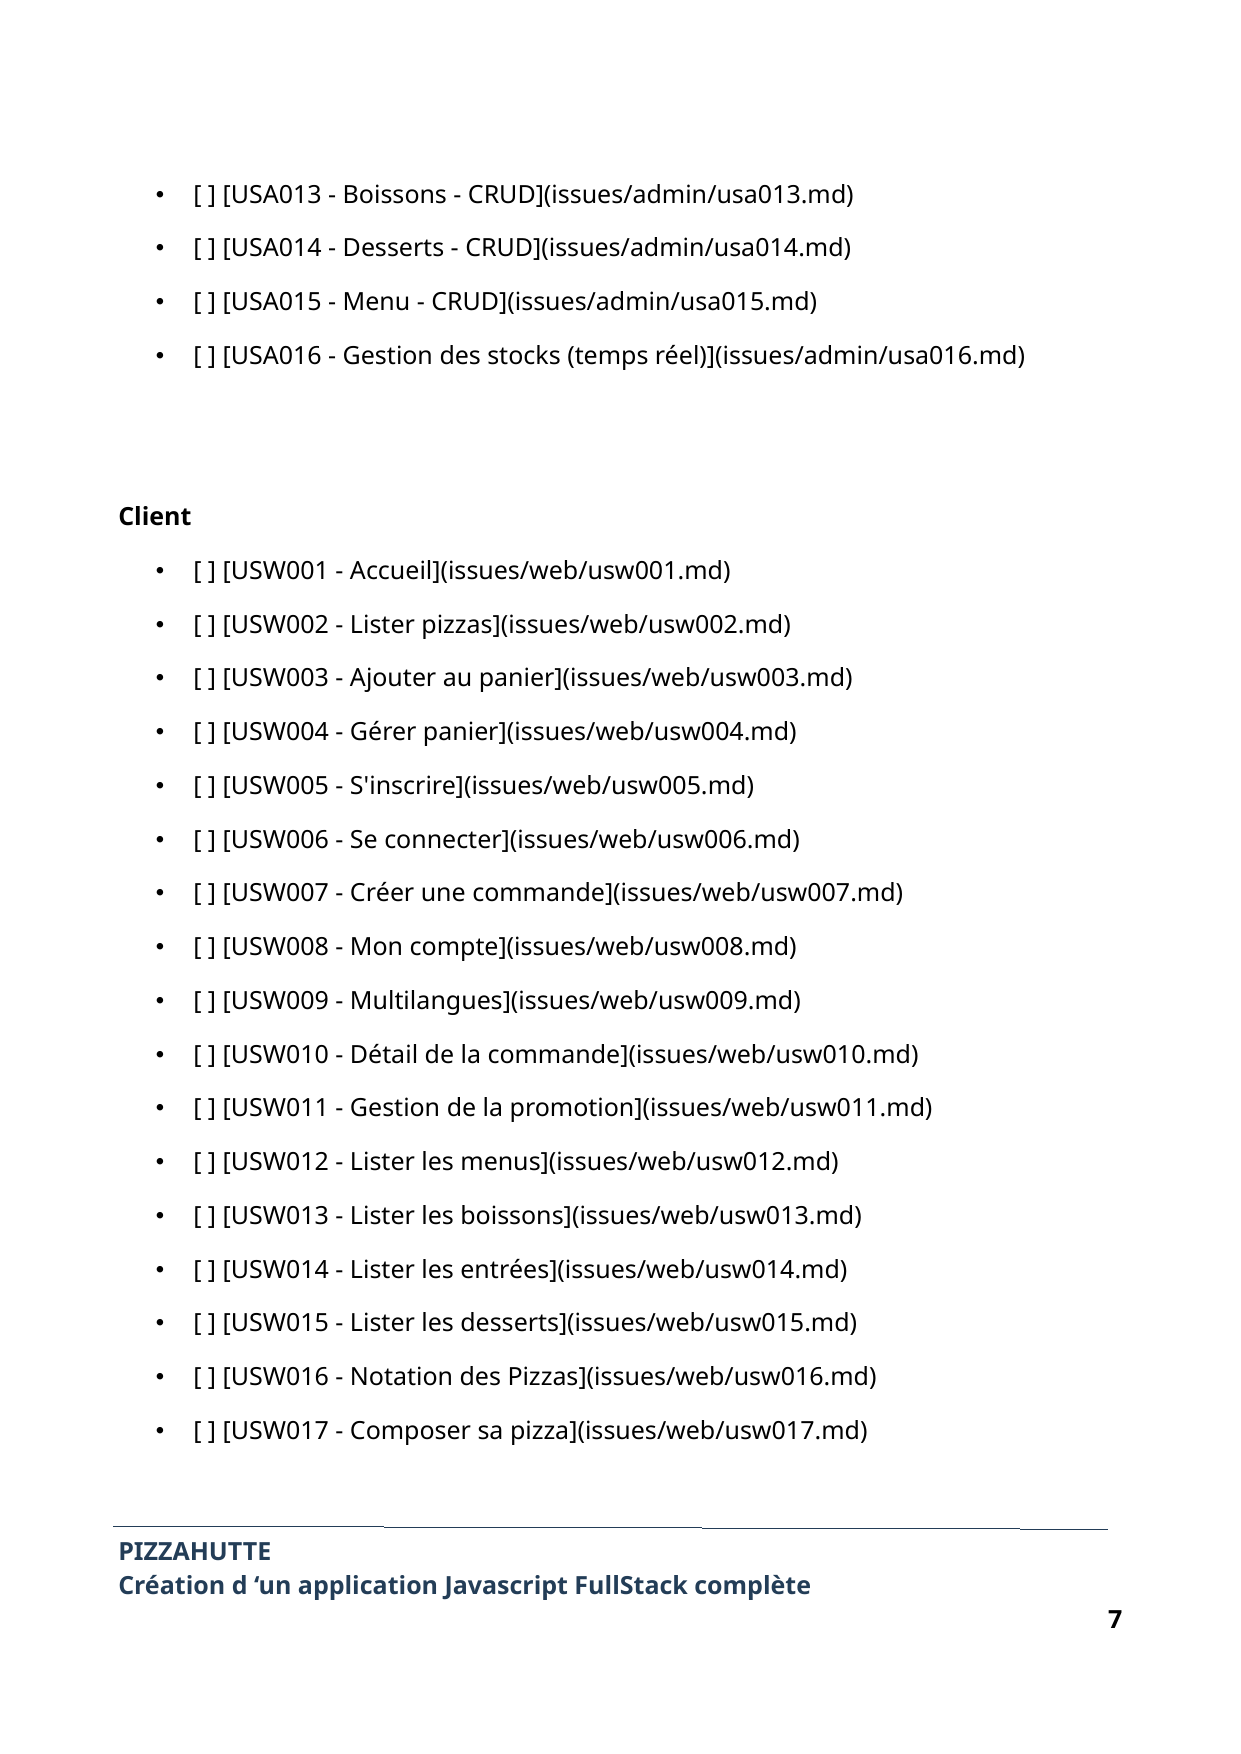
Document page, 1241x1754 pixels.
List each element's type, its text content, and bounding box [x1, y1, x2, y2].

list [ ] [USW008 - Mon compte](issues/web/usw008.md) [156, 929, 1122, 963]
list [ ] [USW010 - Détail de la commande](issues/web/usw010.md) [156, 1036, 1122, 1070]
list [ ] [USW017 - Composer sa pizza](issues/web/usw017.md) [156, 1413, 1122, 1447]
list [ ] [USW014 - Lister les entrées](issues/web/usw014.md) [156, 1251, 1122, 1285]
list [ ] [USW002 - Lister pizzas](issues/web/usw002.md) [156, 606, 1122, 640]
list [ ] [USW013 - Lister les boissons](issues/web/usw013.md) [156, 1198, 1122, 1232]
list [ ] [USA016 - Gestion des stocks (temps réel)](issues/admin/usa016.md) [156, 338, 1122, 372]
list [ ] [USW005 - S'inscrire](issues/web/usw005.md) [156, 768, 1122, 802]
list [ ] [USW007 - Créer une commande](issues/web/usw007.md) [156, 875, 1122, 909]
list [ ] [USW006 - Se connecter](issues/web/usw006.md) [156, 821, 1122, 855]
list [ ] [USW004 - Gérer panier](issues/web/usw004.md) [156, 714, 1122, 748]
list [ ] [USW009 - Multilangues](issues/web/usw009.md) [156, 983, 1122, 1017]
list [ ] [USW016 - Notation des Pizzas](issues/web/usw016.md) [156, 1359, 1122, 1393]
list [ ] [USW012 - Lister les menus](issues/web/usw012.md) [156, 1144, 1122, 1178]
list [ ] [USW001 - Accueil](issues/web/usw001.md) [156, 553, 1122, 587]
list [ ] [USW011 - Gestion de la promotion](issues/web/usw011.md) [156, 1090, 1122, 1124]
list [ ] [USW015 - Lister les desserts](issues/web/usw015.md) [156, 1305, 1122, 1339]
list [ ] [USA015 - Menu - CRUD](issues/admin/usa015.md) [156, 284, 1122, 318]
list [ ] [USW003 - Ajouter au panier](issues/web/usw003.md) [156, 660, 1122, 694]
list [ ] [USA014 - Desserts - CRUD](issues/admin/usa014.md) [156, 230, 1122, 264]
text Client [118, 499, 1122, 533]
list [ ] [USA013 - Boissons - CRUD](issues/admin/usa013.md) [156, 176, 1122, 210]
